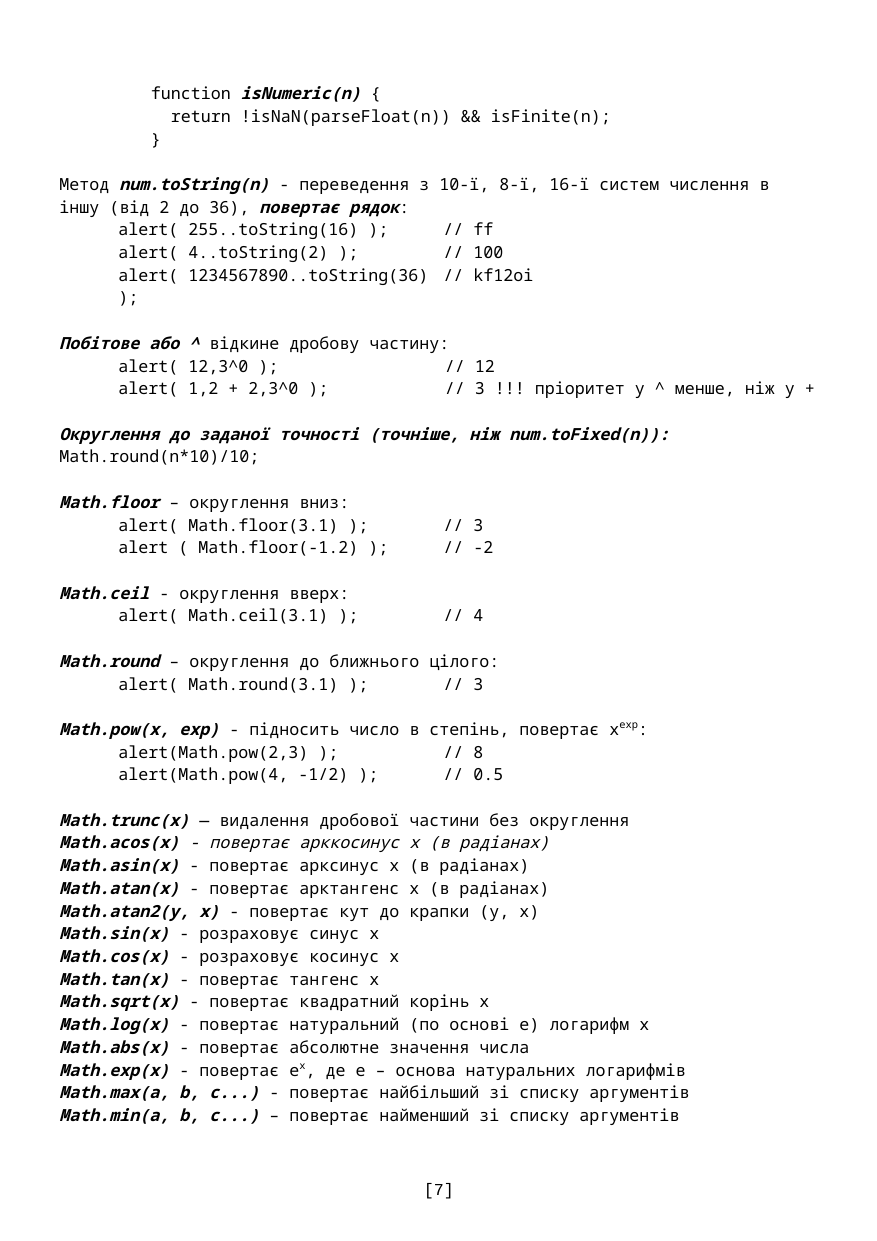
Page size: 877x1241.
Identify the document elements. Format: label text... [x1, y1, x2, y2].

text Math.abs(x) - повертає абсолютне значення числа [59, 1036, 818, 1058]
text Math.atan(x) - повертає арктангенс x (в радіанах) [59, 877, 818, 899]
table_header alert( Math.floor(3.1) ); alert ( Math.floor(-1.2) ); [59, 513, 443, 559]
table_header // ff // 100 // kf12oi [443, 218, 818, 309]
text Math.log(x) - повертає натуральний (по основі e) логарифм x [59, 1013, 818, 1036]
table_header // 12 // 3 !!! пріоритет у ^ менше, ніж у + [445, 354, 818, 400]
text Math.pow(x, exp) - підносить число в степінь, повертає xexp: [59, 718, 818, 740]
text Округлення до заданої точності (точніше, ніж num.toFixed(n)): [59, 422, 818, 445]
text Math.atan2(y, x) - повертає кут до крапки (y, x) [59, 899, 818, 922]
text Побітове або ^ відкине дробову частину: [59, 332, 818, 354]
table_header function isNumeric(n) { return !isNaN(parseFloat(n)) && isFinite(n); } [147, 59, 818, 150]
table_header alert( 12,3^0 ); alert( 1,2 + 2,3^0 ); [59, 354, 444, 400]
text Math.trunc(x) — видалення дробової частини без округлення [59, 808, 818, 831]
text Math.sin(x) - розраховує синус x [59, 922, 818, 945]
text Math.exp(x) - повертає ex, де e – основа натуральних логарифмів [59, 1058, 818, 1081]
text Math.min(a, b, c...) – повертає найменший зі списку аргументів [59, 1104, 818, 1126]
text Math.sqrt(x) - повертає квадратний корінь x [59, 990, 818, 1013]
text Math.max(a, b, c...) - повертає найбільший зі списку аргументів [59, 1081, 818, 1104]
text Math.tan(x) - повертає тангенс x [59, 967, 818, 990]
text Math.acos(x) - повертає арккосинус x (в радіанах) [59, 831, 818, 854]
table_header // 8 // 0.5 [443, 740, 818, 786]
table_header alert( Math.round(3.1) ); [59, 672, 443, 695]
table_header // 3 [443, 672, 818, 695]
text Math.asin(x) - повертає арксинус x (в радіанах) [59, 854, 818, 877]
text Math.ceil - округлення вверх: [59, 581, 818, 604]
table_header alert( Math.ceil(3.1) ); [59, 604, 443, 627]
table_header alert(Math.pow(2,3) ); alert(Math.pow(4, -1/2) ); [59, 740, 443, 786]
table_header [59, 59, 147, 150]
table_header // 3 // -2 [443, 513, 818, 559]
table_header // 4 [443, 604, 818, 627]
text Math.round – округлення до ближнього цілого: [59, 649, 818, 672]
table_header alert( 255..toString(16) ); alert( 4..toString(2) ); alert( 1234567890..toString(36) ); [59, 218, 443, 309]
text Math.round(n*10)/10; [59, 445, 818, 468]
text Math.floor – округлення вниз: [59, 491, 818, 513]
text Метод num.toString(n) - переведення з 10-ї, 8-ї, 16-ї систем числення в іншу (від 2 до 36), повертає рядок: [59, 173, 818, 218]
text Math.cos(x) - розраховує косинус x [59, 945, 818, 967]
